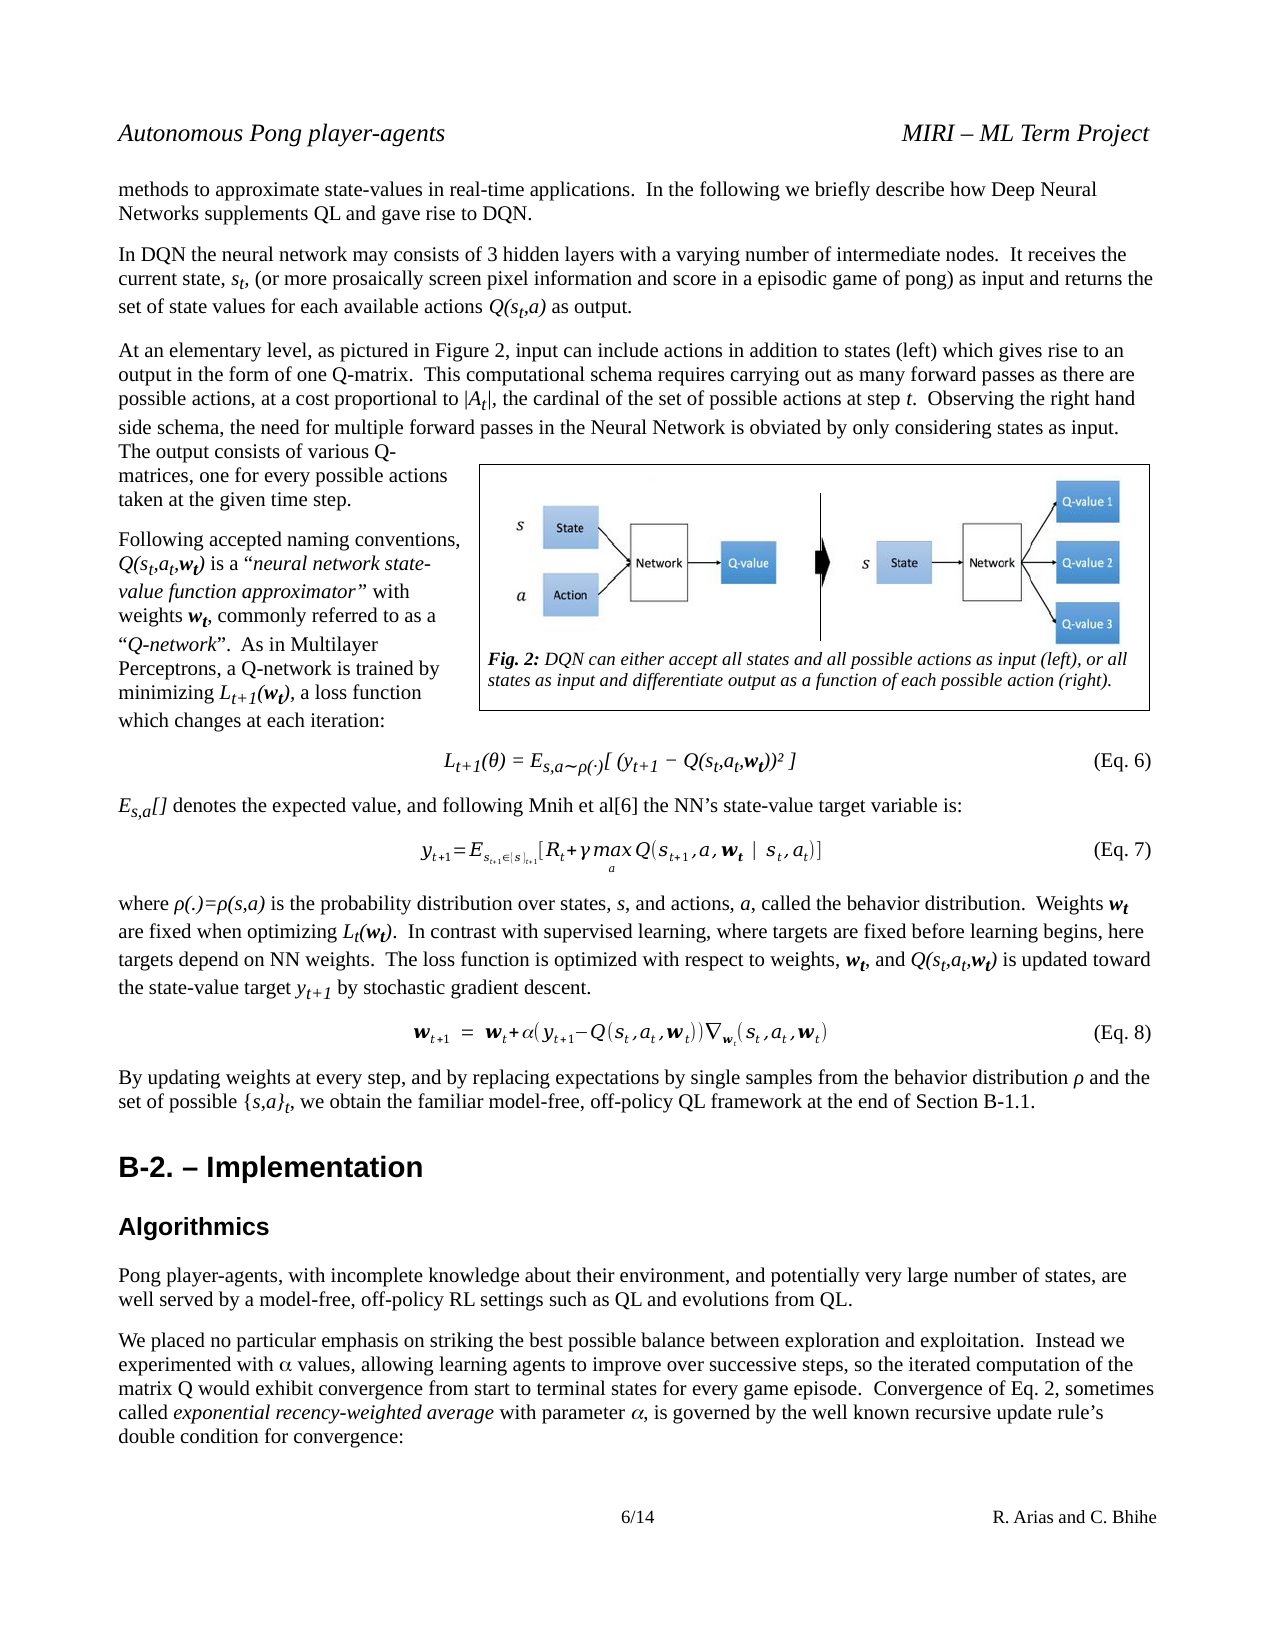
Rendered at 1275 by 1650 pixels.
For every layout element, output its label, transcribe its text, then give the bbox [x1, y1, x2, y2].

text Pong player-agents, with incomplete knowledge about their environment, and potentially very large number of states, are well served by a model-free, off-policy RL settings such as QL and evolutions from QL. [118, 1263, 1157, 1311]
text where ρ(.)=ρ(s,a) is the probability distribution over states, s, and actions, a, called the behavior distribution. Weights wt are fixed when optimizing Lt(wt). In contrast with supervised learning, where targets are fixed before learning begins, here targets depend on NN weights. The loss function is optimized with respect to weights, wt, and Q(st,at,wt) is updated toward the state-value target yt+1 by stochastic gradient descent. [118, 890, 1157, 1003]
text In DQN the neural network may consists of 3 hidden layers with a varying number of intermediate nodes. It receives the current state, st, (or more prosaically screen pixel information and score in a episodic game of pong) as input and returns the set of state values for each available actions Q(st,a) as output. [118, 241, 1157, 322]
text (Eq. 7) [118, 837, 1157, 874]
text Es,a[] denotes the expected value, and following Mnih et al[6] the NN’s state-value target variable is: [118, 793, 1157, 821]
text At an elementary level, as pictured in Figure 2, input can include actions in addition to states (left) which gives rise to an output in the form of one Q-matrix. This computational schema requires carrying out as many forward passes as there are possible actions, at a cost proportional to |At|, the cardinal of the set of possible actions at step t. Observing the right hand side schema, the need for multiple forward passes in the Neural Network is obviated by only considering states as input. The output consists of various Q-matrices, one for every possible actions taken at the given time step. [118, 338, 1157, 511]
text Following accepted naming conventions, Q(st,at,wt) is a “neural network state-value function approximator” with weights wt, commonly referred to as a “Q-network”. As in Multilayer Perceptrons, a Q-network is trained by minimizing Lt+1(wt), a loss function which changes at each iteration: [118, 527, 1157, 732]
text Computational deep-learning advances in the last decade and more recently[6][7][8] at Google DeepMind forged new methods to approximate state-values in real-time applications. In the following we briefly describe how Deep Neural Networks supplements QL and gave rise to DQN. [118, 177, 1157, 225]
picture [502, 475, 1136, 648]
text Fig. 2: DQN can either accept all states and all possible actions as input (left), or all states as input and differentiate output as a function of each possible action (right). [488, 473, 1141, 691]
subtitle B-2. – Implementation [118, 1149, 1157, 1183]
subtitle Algorithmics [118, 1212, 1157, 1241]
text By updating weights at every step, and by replacing expectations by single samples from the behavior distribution ρ and the set of possible {s,a}t, we obtain the familiar model-free, off-policy QL framework at the end of Section B-1.1. [118, 1065, 1157, 1117]
text Lt+1(θ) = Es,a∼ρ(·)[ (yt+1 − Q(st,at,wt))² ] (Eq. 6) [118, 748, 1157, 777]
text (Eq. 8) [118, 1019, 1157, 1048]
text We placed no particular emphasis on striking the best possible balance between exploration and exploitation. Instead we experimented with α values, allowing learning agents to improve over successive steps, so the iterated computation of the matrix Q would exhibit convergence from start to terminal states for every game episode. Convergence of Eq. 2, sometimes called exponential recency-weighted average with parameter α, is governed by the well known recursive update rule’s double condition for convergence: [118, 1327, 1157, 1448]
